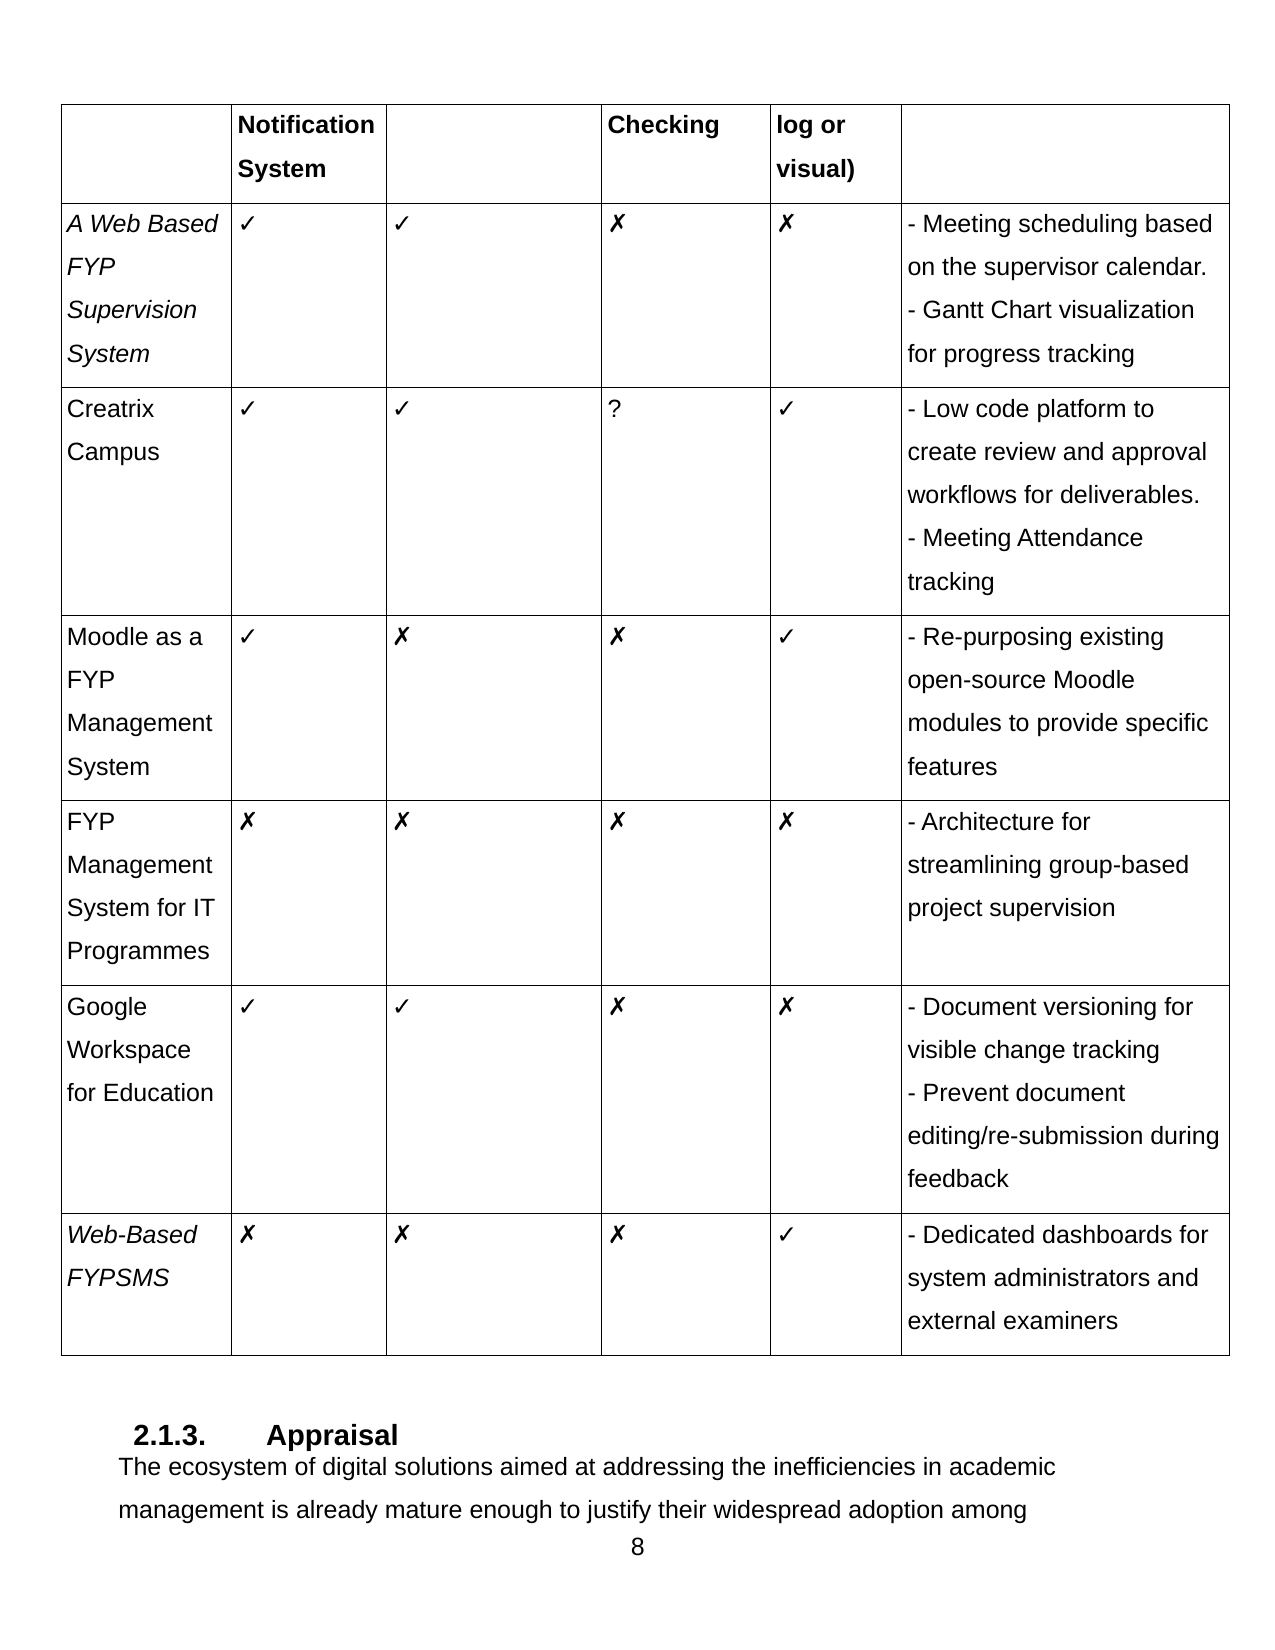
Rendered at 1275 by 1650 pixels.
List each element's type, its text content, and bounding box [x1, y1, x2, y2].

table_cell - Document versioning for visible change tracking - Prevent document editing/re-submission during feedback [902, 986, 1229, 1213]
table_cell ✓ [232, 986, 386, 1213]
table_cell ✗ [602, 986, 770, 1213]
table_cell Google Workspace for Education [62, 986, 231, 1213]
table_header [902, 105, 1229, 202]
table_cell - Architecture for streamlining group-based project supervision [902, 801, 1229, 985]
table_cell ✗ [232, 1214, 386, 1355]
table_cell ✓ [771, 1214, 901, 1355]
table_cell ✗ [602, 616, 770, 800]
table_cell ? [602, 388, 770, 615]
text The ecosystem of digital solutions aimed at addressing the inefficiencies in academic management is already mature enough to justify their widespread adoption among [118, 1452, 1157, 1523]
table_cell ✗ [232, 801, 386, 985]
table_cell ✗ [602, 801, 770, 985]
table_cell ✗ [387, 801, 601, 985]
table_cell - Re-purposing existing open-source Moodle modules to provide specific features [902, 616, 1229, 800]
table_cell ✓ [232, 388, 386, 615]
table_cell - Dedicated dashboards for system administrators and external examiners [902, 1214, 1229, 1355]
table_cell ✓ [232, 204, 386, 387]
table_header Checking [602, 105, 770, 202]
table_cell FYP Management System for IT Programmes [62, 801, 231, 985]
table_cell Moodle as a FYP Management System [62, 616, 231, 800]
table_cell ✗ [602, 1214, 770, 1355]
table_cell ✗ [771, 801, 901, 985]
table_cell ✓ [387, 204, 601, 387]
table_cell ✗ [387, 616, 601, 800]
table_header log or visual) [771, 105, 901, 202]
table_cell - Low code platform to create review and approval workflows for deliverables. - Meeting Attendance tracking [902, 388, 1229, 615]
table_cell ✓ [771, 388, 901, 615]
subtitle Appraisal [118, 1418, 1157, 1452]
table_header Notification System [232, 105, 386, 202]
table_cell ✗ [771, 204, 901, 387]
table_cell ✗ [387, 1214, 601, 1355]
table_cell - Meeting scheduling based on the supervisor calendar. - Gantt Chart visualization for progress tracking [902, 204, 1229, 387]
table_cell ✗ [602, 204, 770, 387]
table_cell ✓ [232, 616, 386, 800]
table_cell ✓ [387, 986, 601, 1213]
table_cell ✓ [771, 616, 901, 800]
table_cell Creatrix Campus [62, 388, 231, 615]
table_cell Web-Based FYPSMS [62, 1214, 231, 1355]
table_header [62, 105, 231, 202]
table_cell A Web Based FYP Supervision System [62, 204, 231, 387]
table_cell ✗ [771, 986, 901, 1213]
table_cell ✓ [387, 388, 601, 615]
table_header [387, 105, 601, 202]
